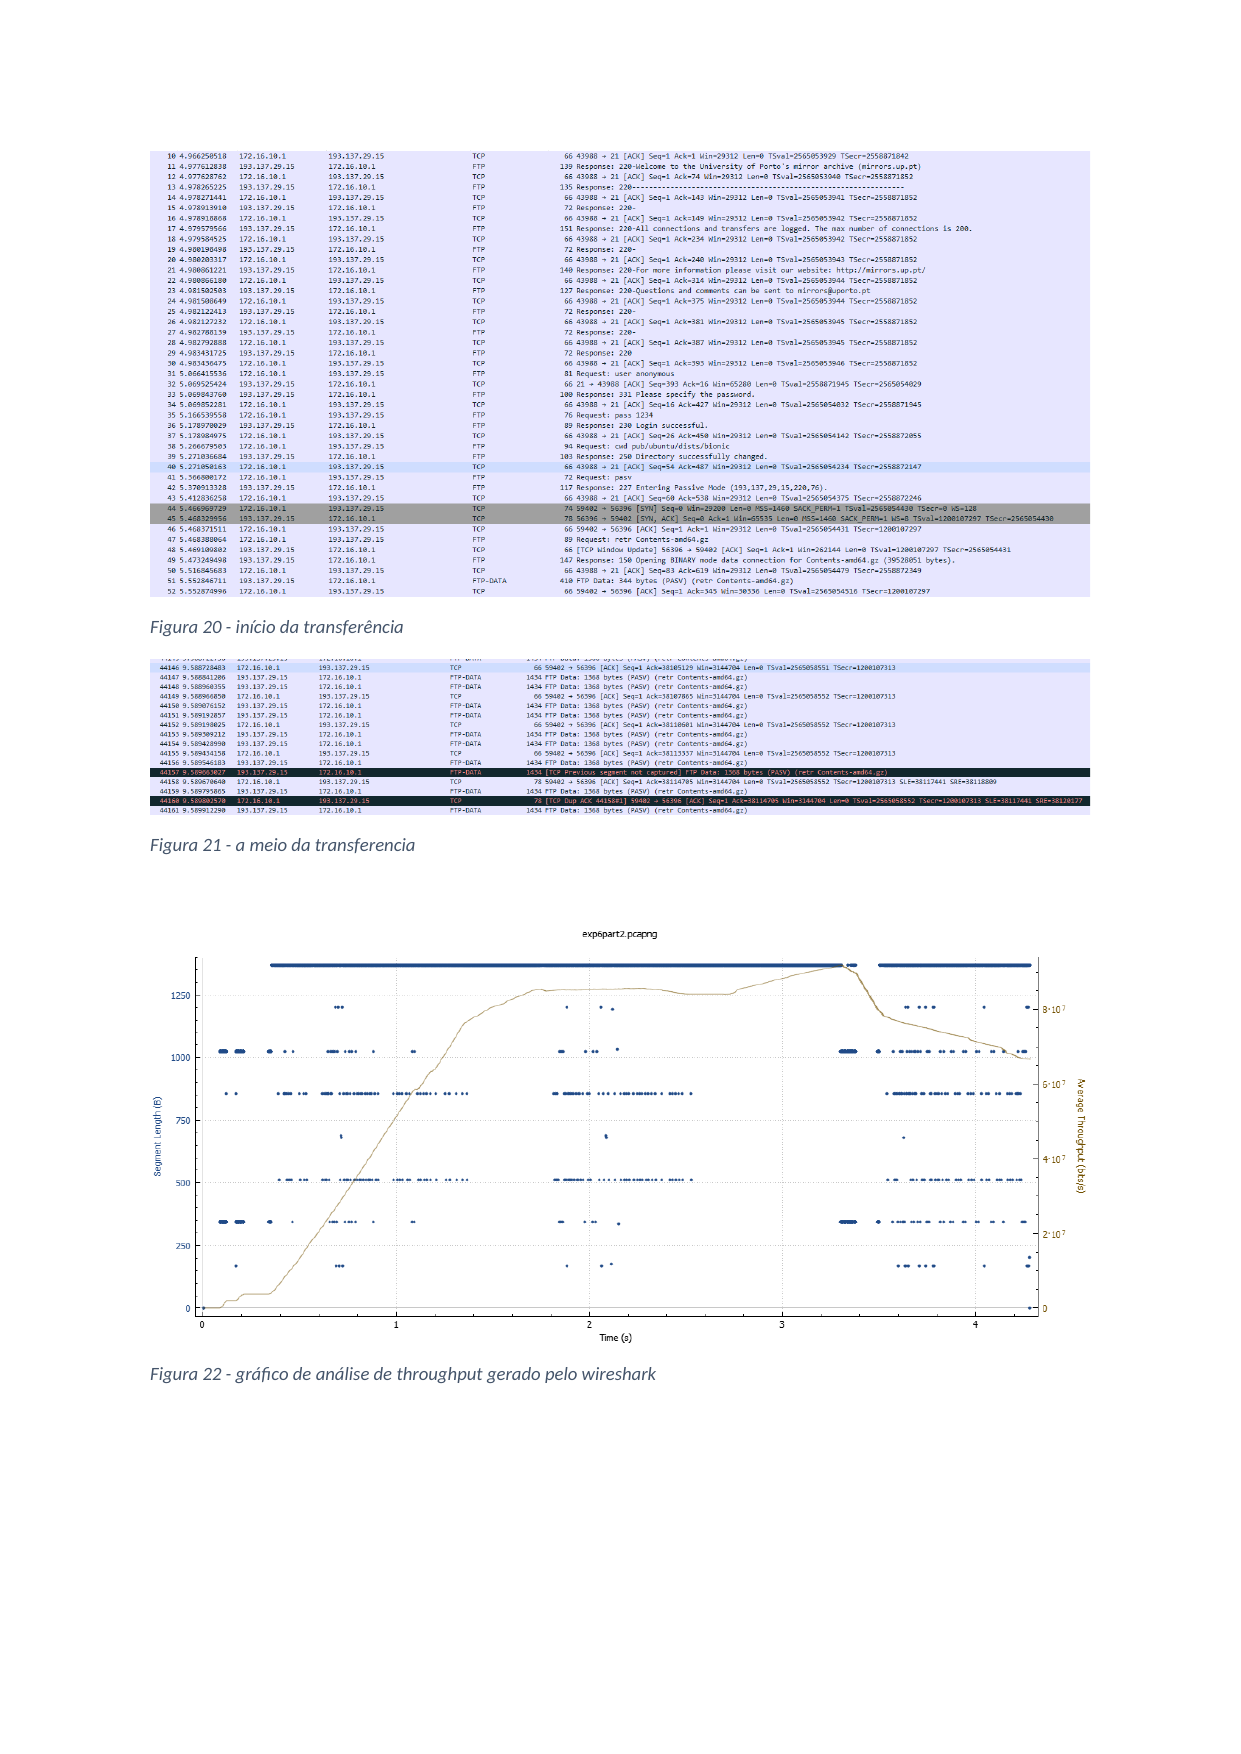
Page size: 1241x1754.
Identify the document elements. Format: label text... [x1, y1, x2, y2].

text Figura 22 - gráfico de análise de throughput gerado pelo wireshark [150, 1362, 1090, 1385]
text Figura 21 - a meio da transferencia [150, 833, 1090, 856]
text Figura 20 - início da transferência [150, 616, 1090, 638]
